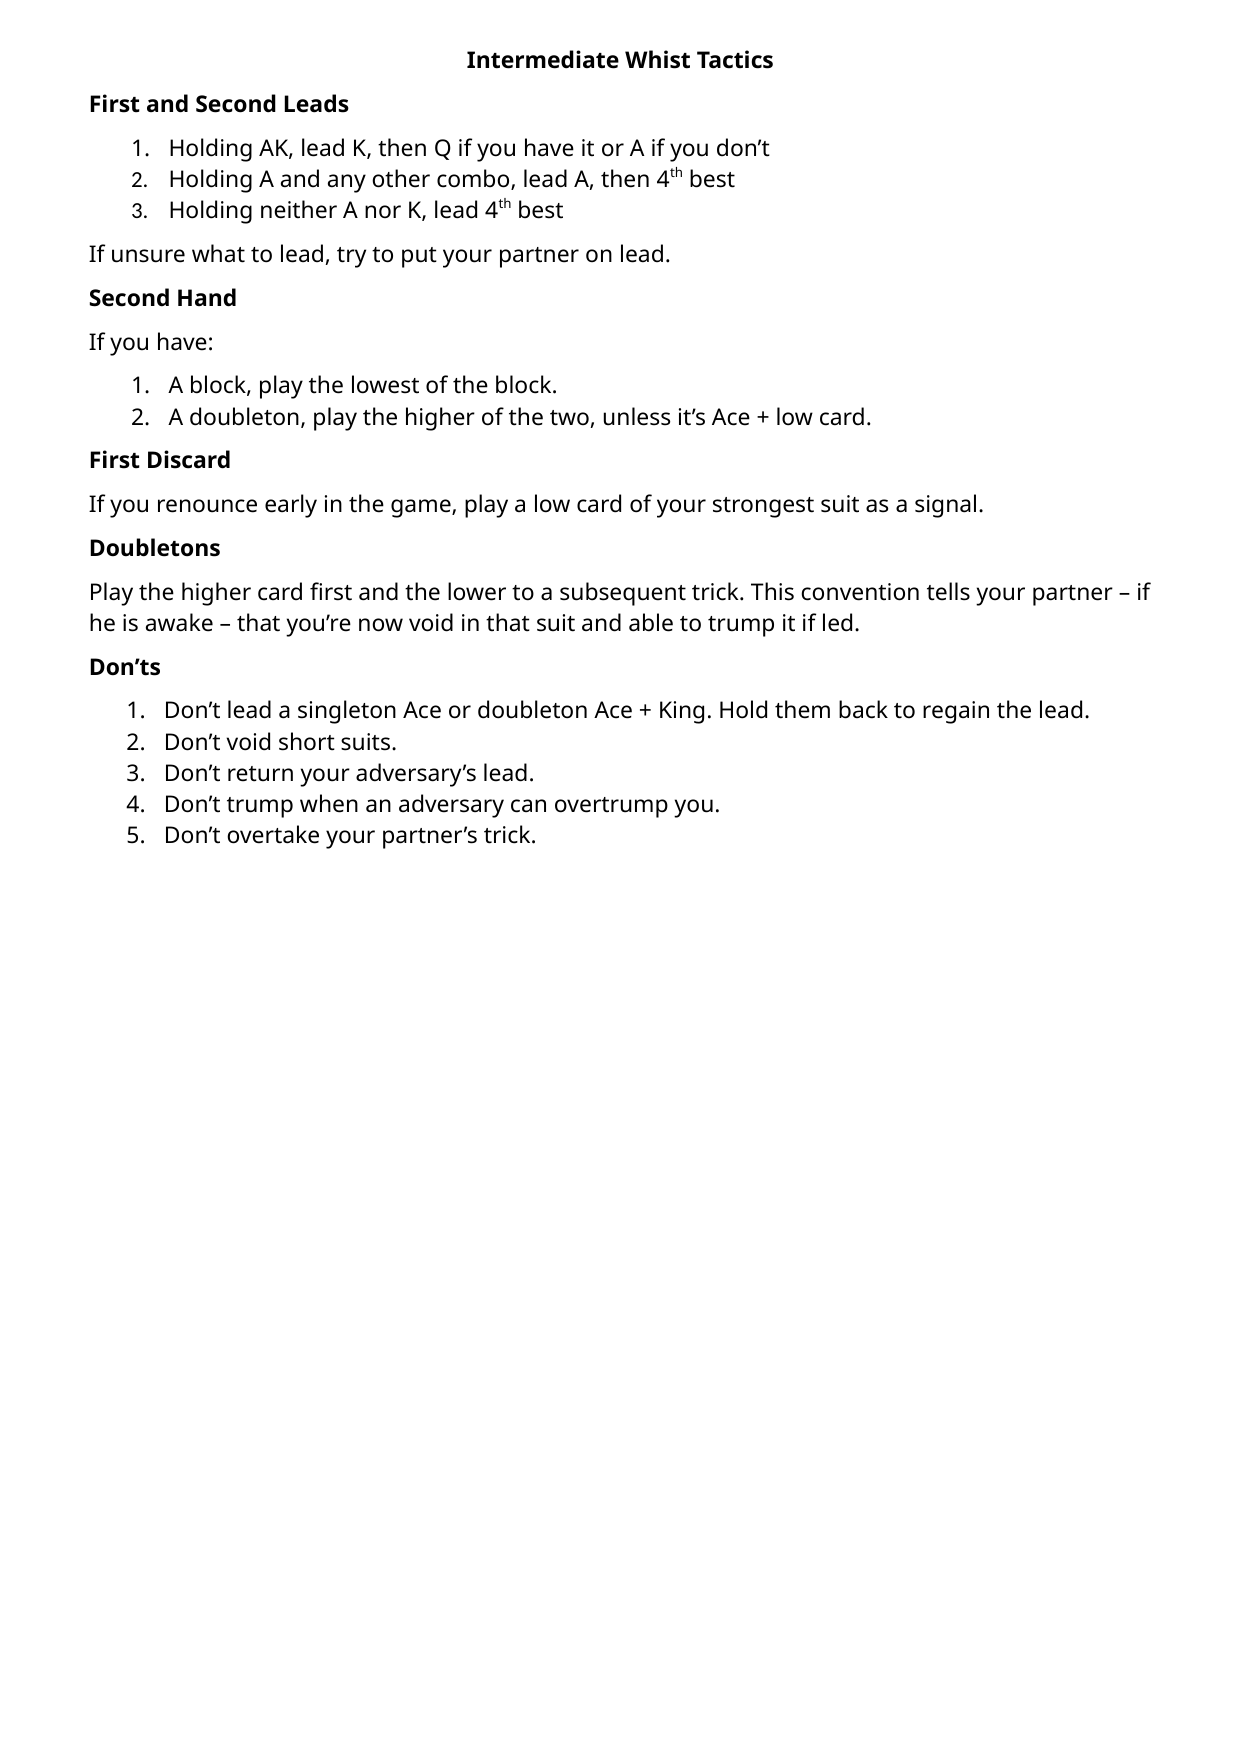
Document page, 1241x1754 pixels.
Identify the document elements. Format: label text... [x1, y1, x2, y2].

list A block, play the lowest of the block. [131, 369, 1152, 401]
list A doubleton, play the higher of the two, unless it’s Ace + low card. [131, 401, 1152, 432]
list Holding A and any other combo, lead A, then 4th best [131, 163, 1152, 194]
list Don’t overtake your partner’s trick. [126, 819, 1152, 851]
list Don’t void short suits. [126, 726, 1152, 757]
list Don’t return your adversary’s lead. [126, 757, 1152, 788]
text Intermediate Whist Tactics [89, 44, 1152, 76]
list Holding AK, lead K, then Q if you have it or A if you don’t [131, 132, 1152, 163]
text First and Second Leads [89, 88, 1152, 119]
text Second Hand [89, 282, 1152, 313]
text If unsure what to lead, try to put your partner on lead. [89, 238, 1152, 269]
text First Discard [89, 444, 1152, 476]
list Don’t trump when an adversary can overtrump you. [126, 788, 1152, 819]
text If you renounce early in the game, play a low card of your strongest suit as a signal. [89, 488, 1152, 519]
text Don’ts [89, 651, 1152, 682]
text If you have: [89, 326, 1152, 357]
list Don’t lead a singleton Ace or doubleton Ace + King. Hold them back to regain the lead. [126, 694, 1152, 726]
list Holding neither A nor K, lead 4th best [131, 194, 1152, 226]
text Doubletons [89, 532, 1152, 563]
text Play the higher card first and the lower to a subsequent trick. This convention tells your partner – if he is awake – that you’re now void in that suit and able to trump it if led. [89, 576, 1152, 638]
